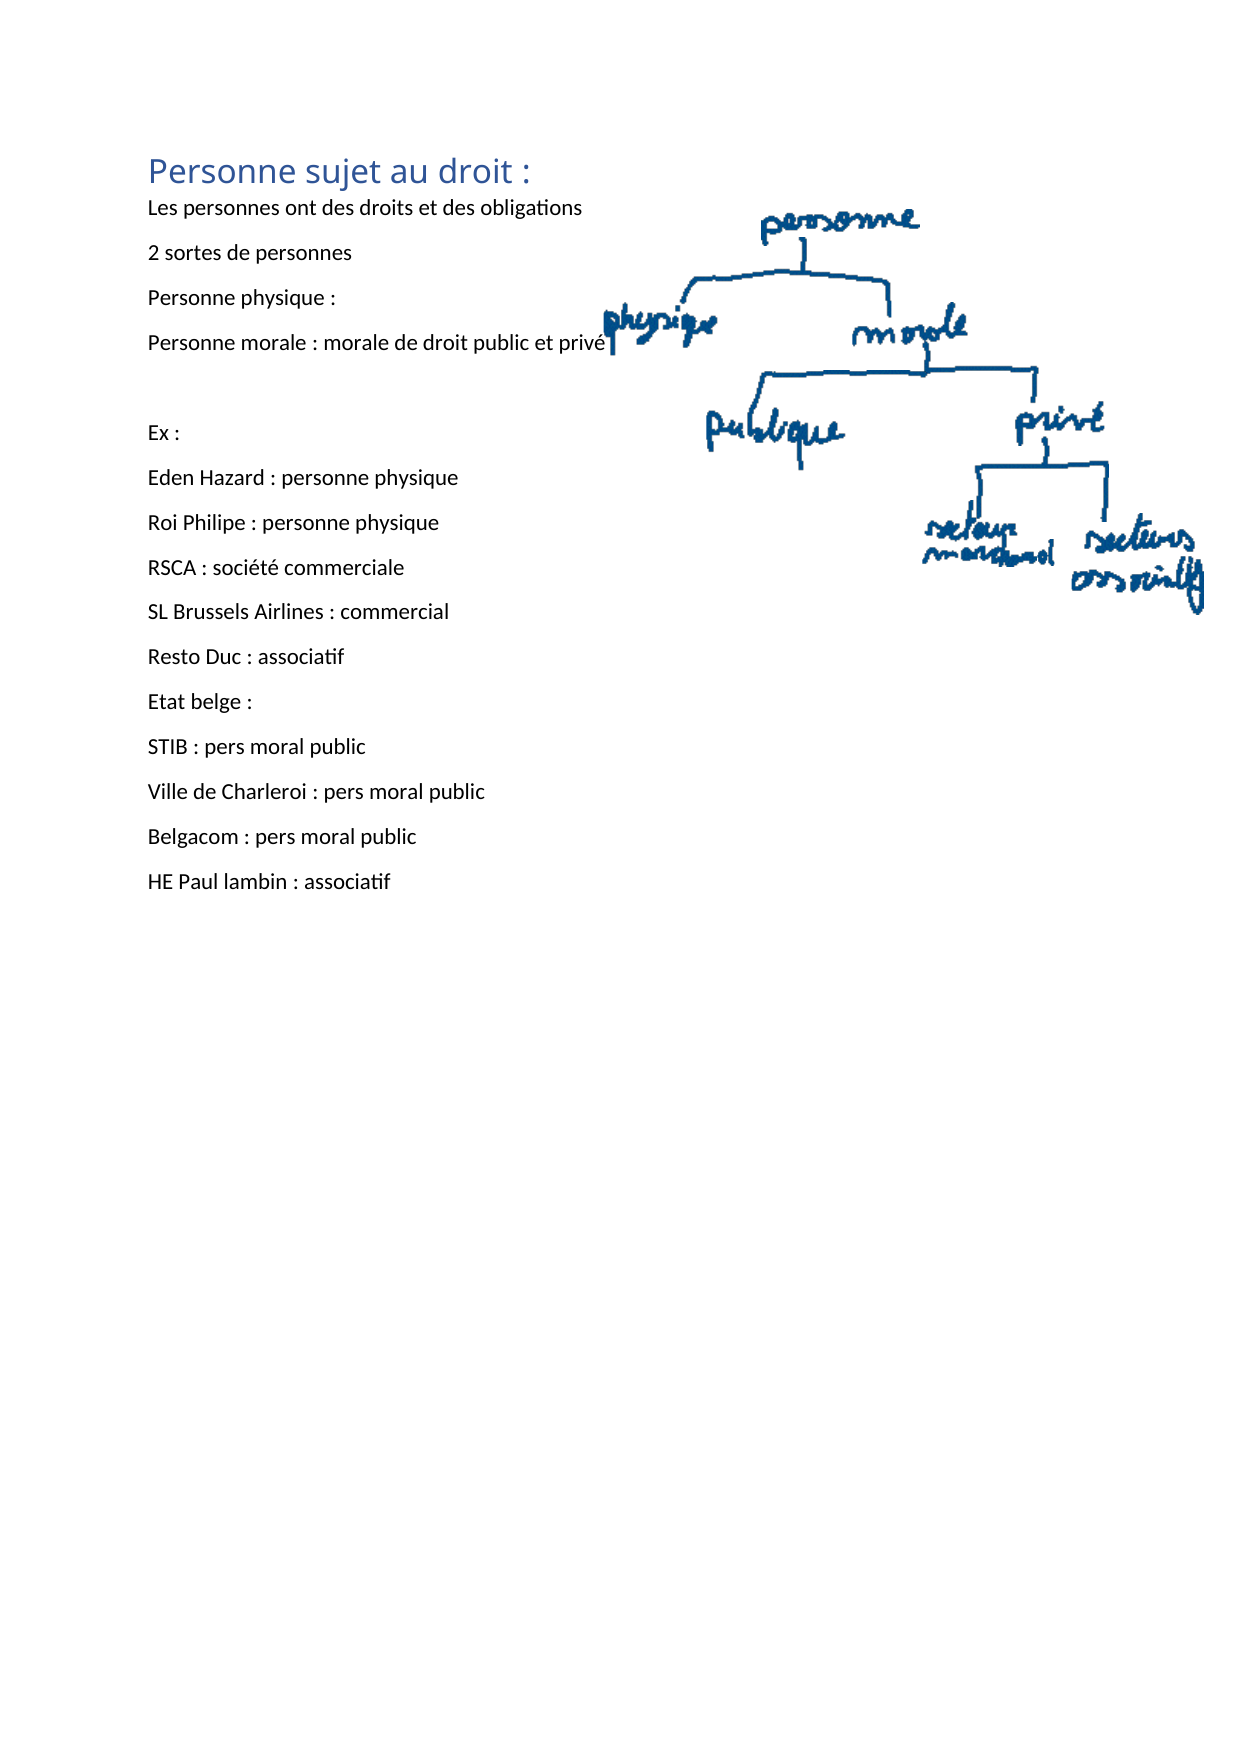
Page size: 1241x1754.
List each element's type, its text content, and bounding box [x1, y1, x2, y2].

text 2 sortes de personnes [148, 238, 801, 266]
text Les personnes ont des droits et des obligations [148, 193, 1093, 221]
text [980, 466, 1093, 491]
text RSCA : société commerciale [148, 553, 1093, 581]
text Personne physique : [148, 283, 886, 311]
text Eden Hazard : personne physique [148, 463, 981, 491]
text [806, 238, 1093, 266]
text SL Brussels Airlines : commercial [148, 597, 1093, 626]
text HE Paul lambin : associatif [148, 867, 1093, 895]
text [928, 328, 1093, 356]
text Personne morale : morale de droit public et privé [148, 328, 610, 356]
subtitle Personne sujet au droit : [148, 148, 1093, 193]
text Roi Philipe : personne physique [148, 508, 968, 536]
text [616, 328, 925, 356]
text Ville de Charleroi : pers moral public [148, 777, 1093, 805]
text Belgacom : pers moral public [148, 822, 1093, 850]
text Ex : [148, 418, 707, 446]
text [713, 418, 1018, 446]
text [977, 508, 1093, 536]
text [891, 283, 1093, 311]
text Etat belge : [148, 687, 1093, 715]
text STIB : pers moral public [148, 732, 1093, 760]
text [1022, 419, 1093, 446]
text Resto Duc : associatif [148, 642, 1093, 670]
